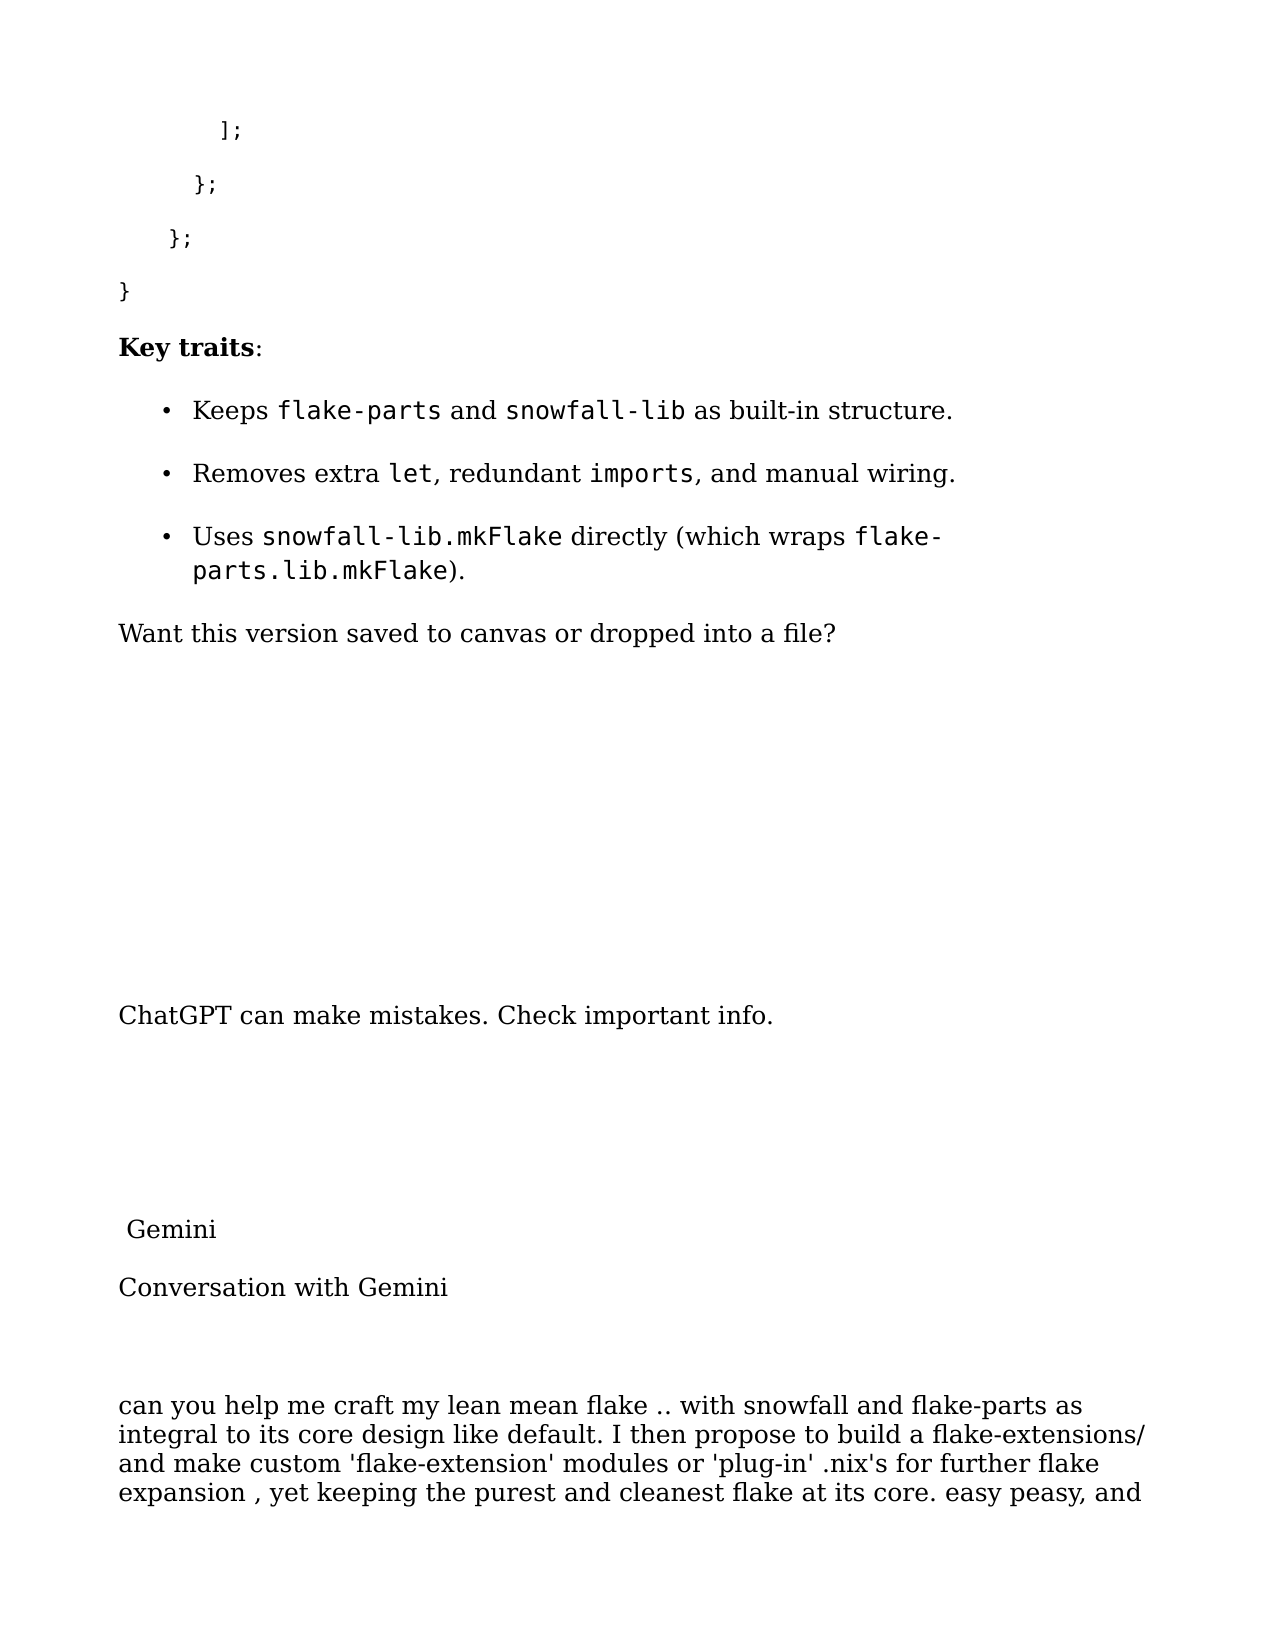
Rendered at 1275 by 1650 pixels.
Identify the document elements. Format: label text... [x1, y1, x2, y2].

text }; [118, 172, 1157, 196]
text ]; [118, 118, 1157, 142]
text Want this version saved to canvas or dropped into a file? [118, 619, 1157, 648]
text Conversation with Gemini [118, 1274, 1157, 1303]
text }; [118, 226, 1157, 250]
list Uses snowfall-lib.mkFlake directly (which wraps flake-parts.lib.mkFlake). [162, 522, 1157, 585]
text can you help me craft my lean mean flake .. with snowfall and flake-parts as integral to its core design like default. I then propose to build a flake-extensions/ and make custom 'flake-extension' modules or 'plug-in' .nix's for further flake expansion , yet keeping the purest and cleanest flake at its core. easy peasy, and [118, 1391, 1157, 1508]
text Key traits: [118, 333, 1157, 362]
list Removes extra let, redundant imports, and manual wiring. [162, 459, 1157, 488]
list Keeps flake-parts and snowfall-lib as built-in structure. [162, 396, 1157, 426]
text Gemini [118, 1215, 1157, 1244]
text ChatGPT can make mistakes. Check important info. [118, 1001, 1157, 1030]
text } [118, 279, 1157, 304]
